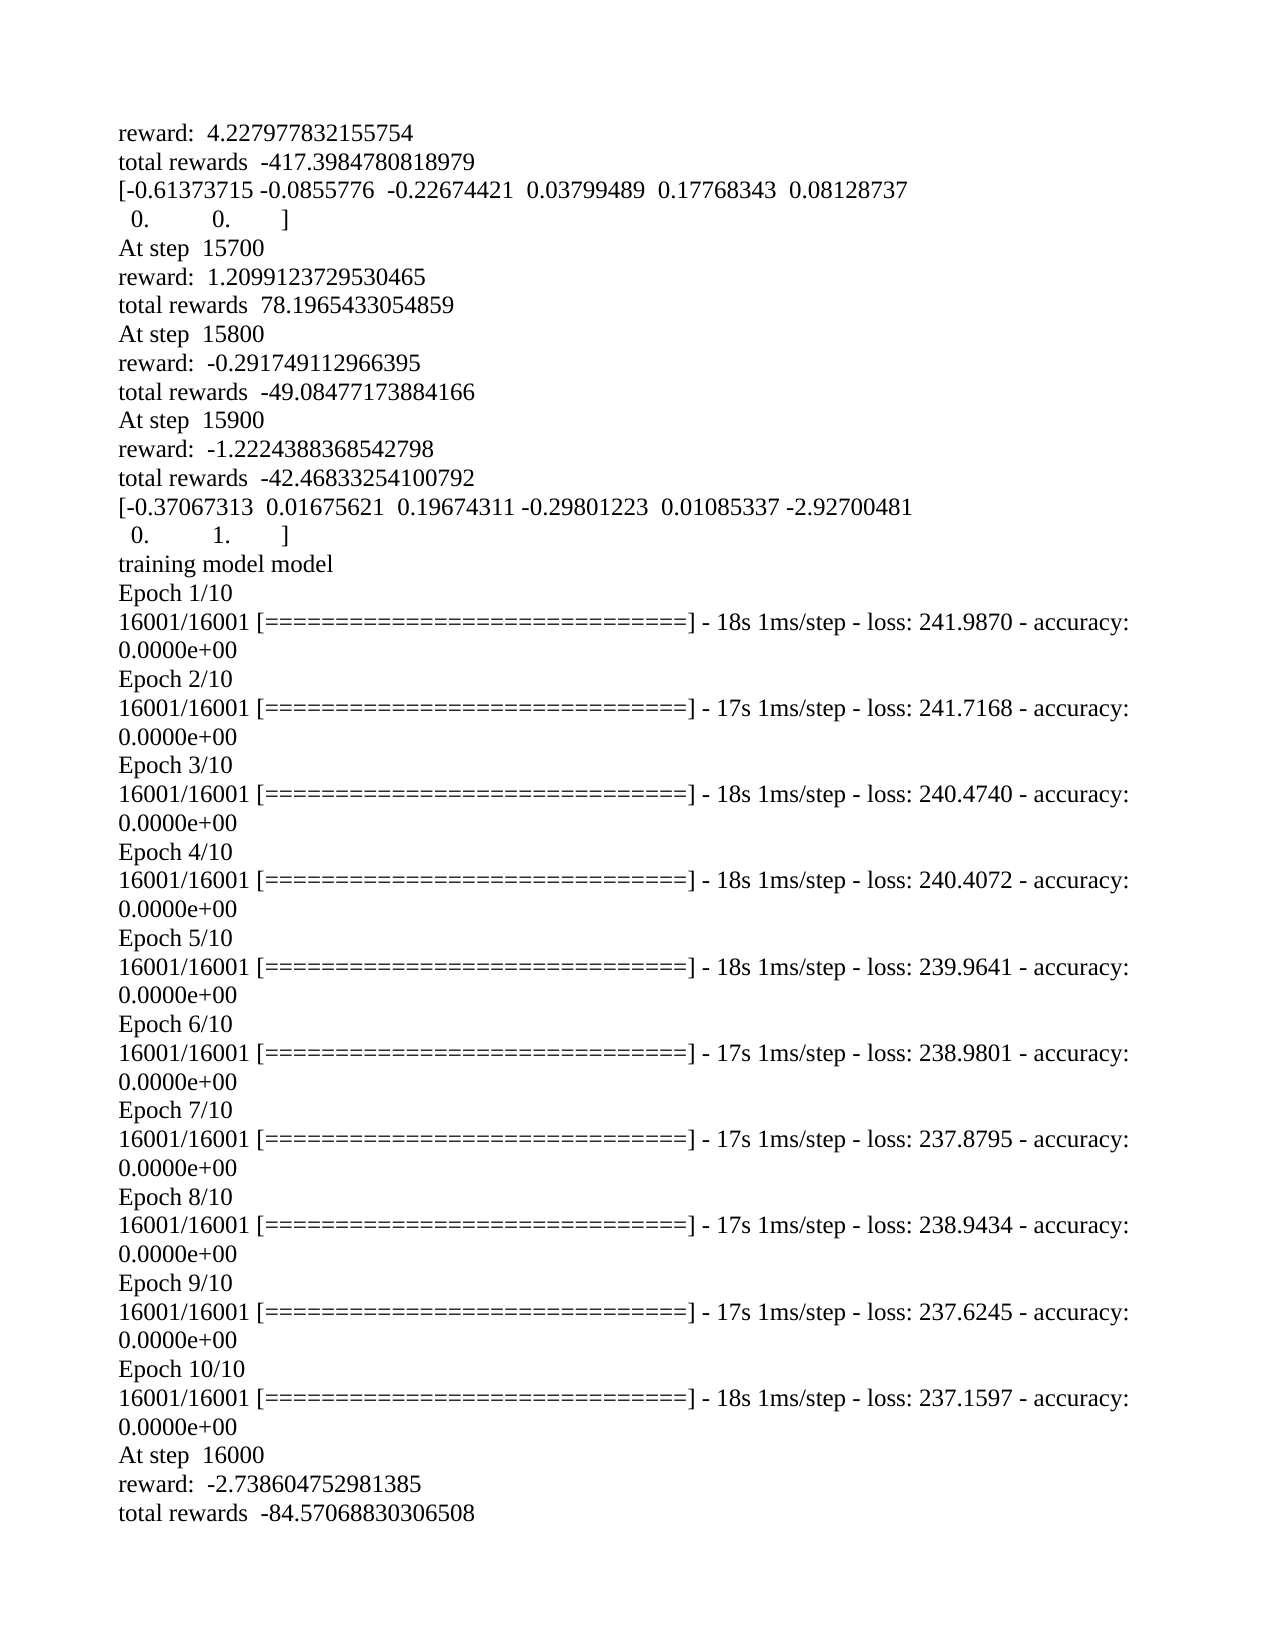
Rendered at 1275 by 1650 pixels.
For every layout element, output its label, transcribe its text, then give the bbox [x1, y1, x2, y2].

text reward: -2.738604752981385 [118, 1469, 1157, 1498]
text 16001/16001 [==============================] - 17s 1ms/step - loss: 237.6245 - accuracy: 0.0000e+00 [118, 1297, 1157, 1354]
text Epoch 7/10 [118, 1096, 1157, 1124]
text 0. 1. ] [118, 521, 1157, 549]
text 16001/16001 [==============================] - 18s 1ms/step - loss: 240.4072 - accuracy: 0.0000e+00 [118, 866, 1157, 923]
text reward: 1.2099123729530465 [118, 262, 1157, 291]
text reward: -0.291749112966395 [118, 348, 1157, 377]
text total rewards -49.08477173884166 [118, 377, 1157, 406]
text 16001/16001 [==============================] - 17s 1ms/step - loss: 237.8795 - accuracy: 0.0000e+00 [118, 1124, 1157, 1182]
text Epoch 9/10 [118, 1268, 1157, 1297]
text 16001/16001 [==============================] - 17s 1ms/step - loss: 241.7168 - accuracy: 0.0000e+00 [118, 693, 1157, 751]
text 16001/16001 [==============================] - 18s 1ms/step - loss: 237.1597 - accuracy: 0.0000e+00 [118, 1383, 1157, 1441]
text 16001/16001 [==============================] - 17s 1ms/step - loss: 238.9434 - accuracy: 0.0000e+00 [118, 1211, 1157, 1268]
text reward: -1.2224388368542798 [118, 434, 1157, 463]
text Epoch 10/10 [118, 1354, 1157, 1383]
text At step 15800 [118, 319, 1157, 348]
text total rewards 78.1965433054859 [118, 291, 1157, 319]
text Epoch 5/10 [118, 923, 1157, 952]
text Epoch 4/10 [118, 837, 1157, 866]
text Epoch 6/10 [118, 1009, 1157, 1038]
text reward: 4.227977832155754 [118, 118, 1157, 147]
text Epoch 8/10 [118, 1182, 1157, 1211]
text 16001/16001 [==============================] - 18s 1ms/step - loss: 240.4740 - accuracy: 0.0000e+00 [118, 779, 1157, 837]
text total rewards -42.46833254100792 [118, 463, 1157, 492]
text Epoch 2/10 [118, 664, 1157, 693]
text 16001/16001 [==============================] - 18s 1ms/step - loss: 239.9641 - accuracy: 0.0000e+00 [118, 952, 1157, 1009]
text 16001/16001 [==============================] - 17s 1ms/step - loss: 238.9801 - accuracy: 0.0000e+00 [118, 1038, 1157, 1096]
text Epoch 3/10 [118, 751, 1157, 779]
text training model model [118, 549, 1157, 578]
text [-0.61373715 -0.0855776 -0.22674421 0.03799489 0.17768343 0.08128737 [118, 176, 1157, 204]
text Epoch 1/10 [118, 578, 1157, 607]
text 0. 0. ] [118, 204, 1157, 233]
text At step 15700 [118, 233, 1157, 262]
text [-0.37067313 0.01675621 0.19674311 -0.29801223 0.01085337 -2.92700481 [118, 492, 1157, 521]
text At step 15900 [118, 406, 1157, 434]
text total rewards -84.57068830306508 [118, 1498, 1157, 1527]
text total rewards -417.3984780818979 [118, 147, 1157, 176]
text 16001/16001 [==============================] - 18s 1ms/step - loss: 241.9870 - accuracy: 0.0000e+00 [118, 607, 1157, 664]
text At step 16000 [118, 1441, 1157, 1469]
